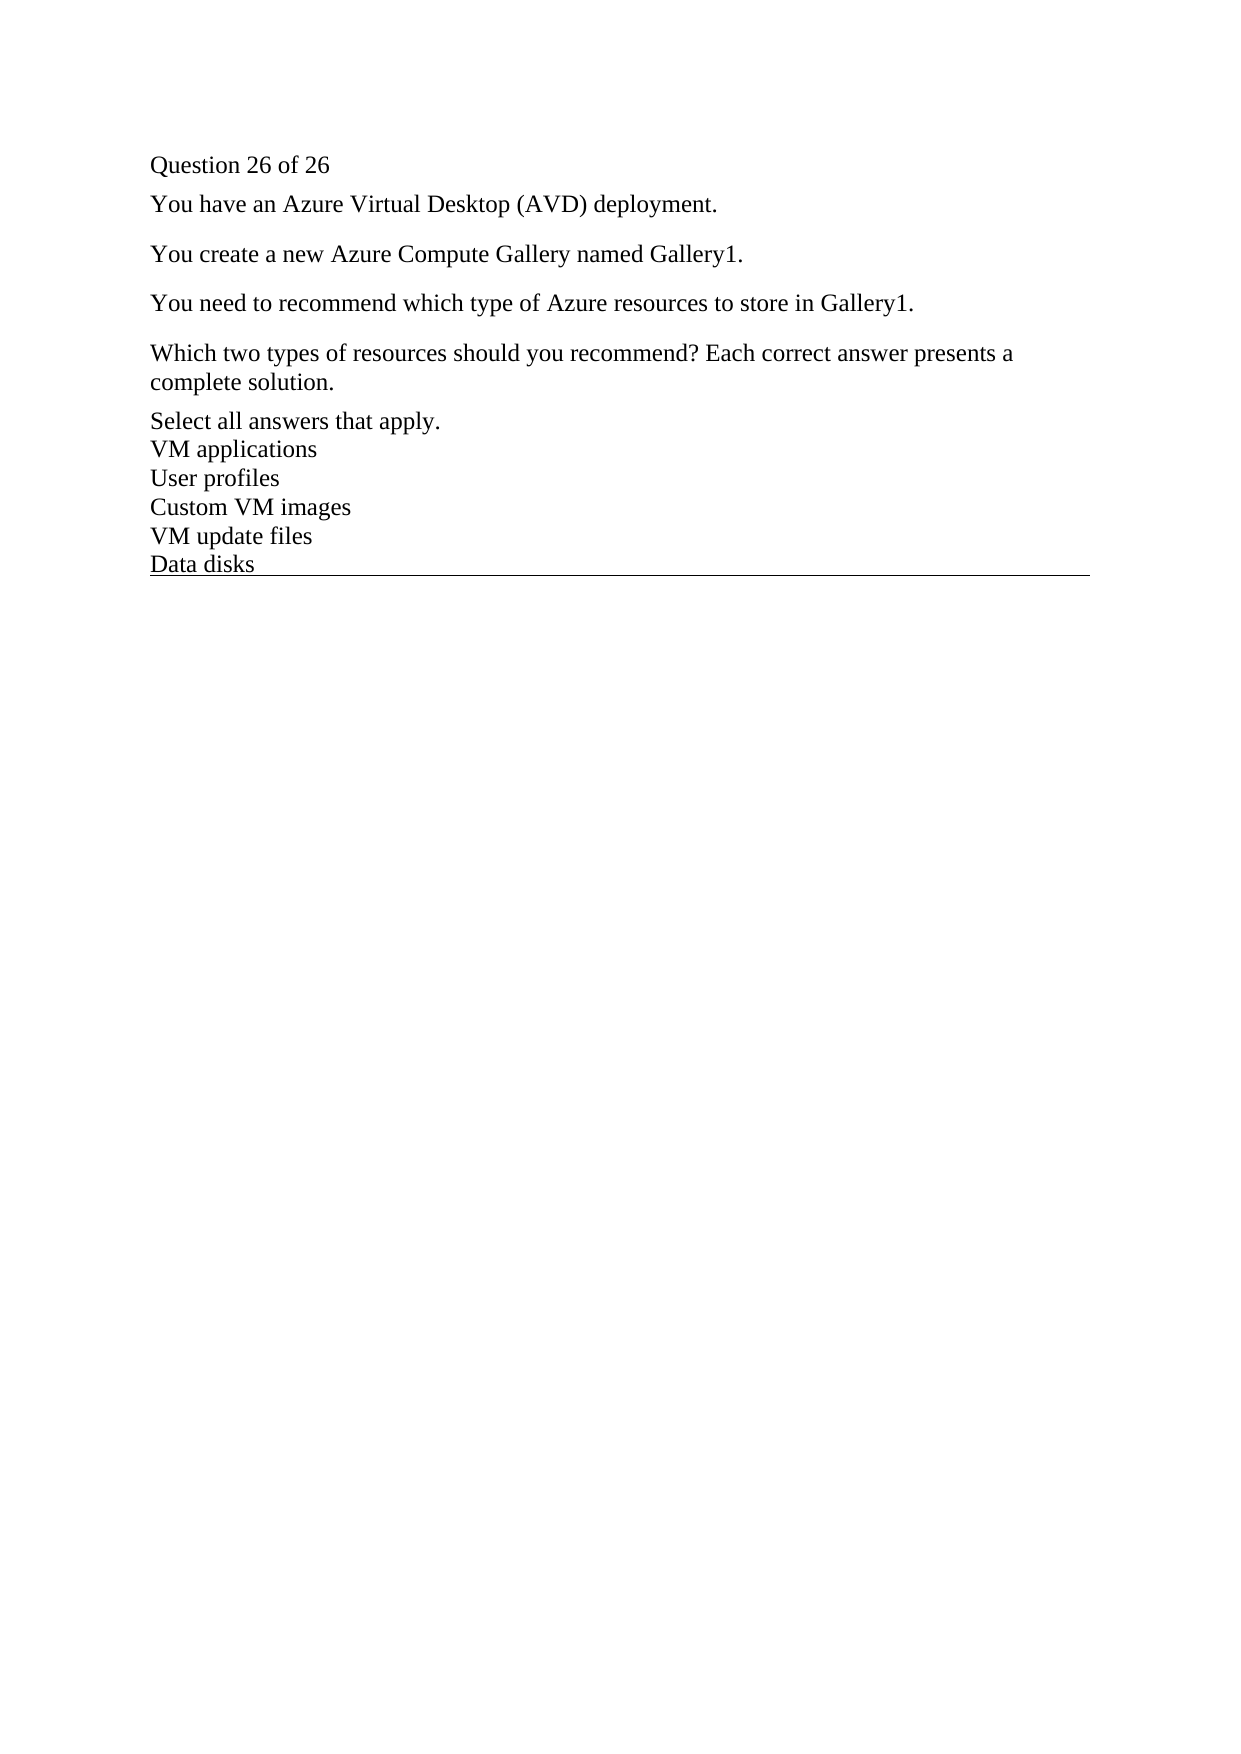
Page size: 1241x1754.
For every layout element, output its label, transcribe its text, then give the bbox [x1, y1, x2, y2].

text VM update files [150, 521, 1090, 549]
text VM applications [150, 434, 1090, 463]
text You need to recommend which type of Azure resources to store in Gallery1. [150, 288, 1090, 317]
text You create a new Azure Compute Gallery named Gallery1. [150, 239, 1090, 267]
text Which two types of resources should you recommend? Each correct answer presents a complete solution. [150, 338, 1090, 395]
text User profiles [150, 463, 1090, 492]
text Select all answers that apply. [150, 406, 1090, 434]
text Data disks [150, 549, 1090, 575]
text Custom VM images [150, 492, 1090, 521]
text Question 26 of 26 [150, 150, 1090, 179]
text You have an Azure Virtual Desktop (AVD) deployment. [150, 189, 1090, 218]
